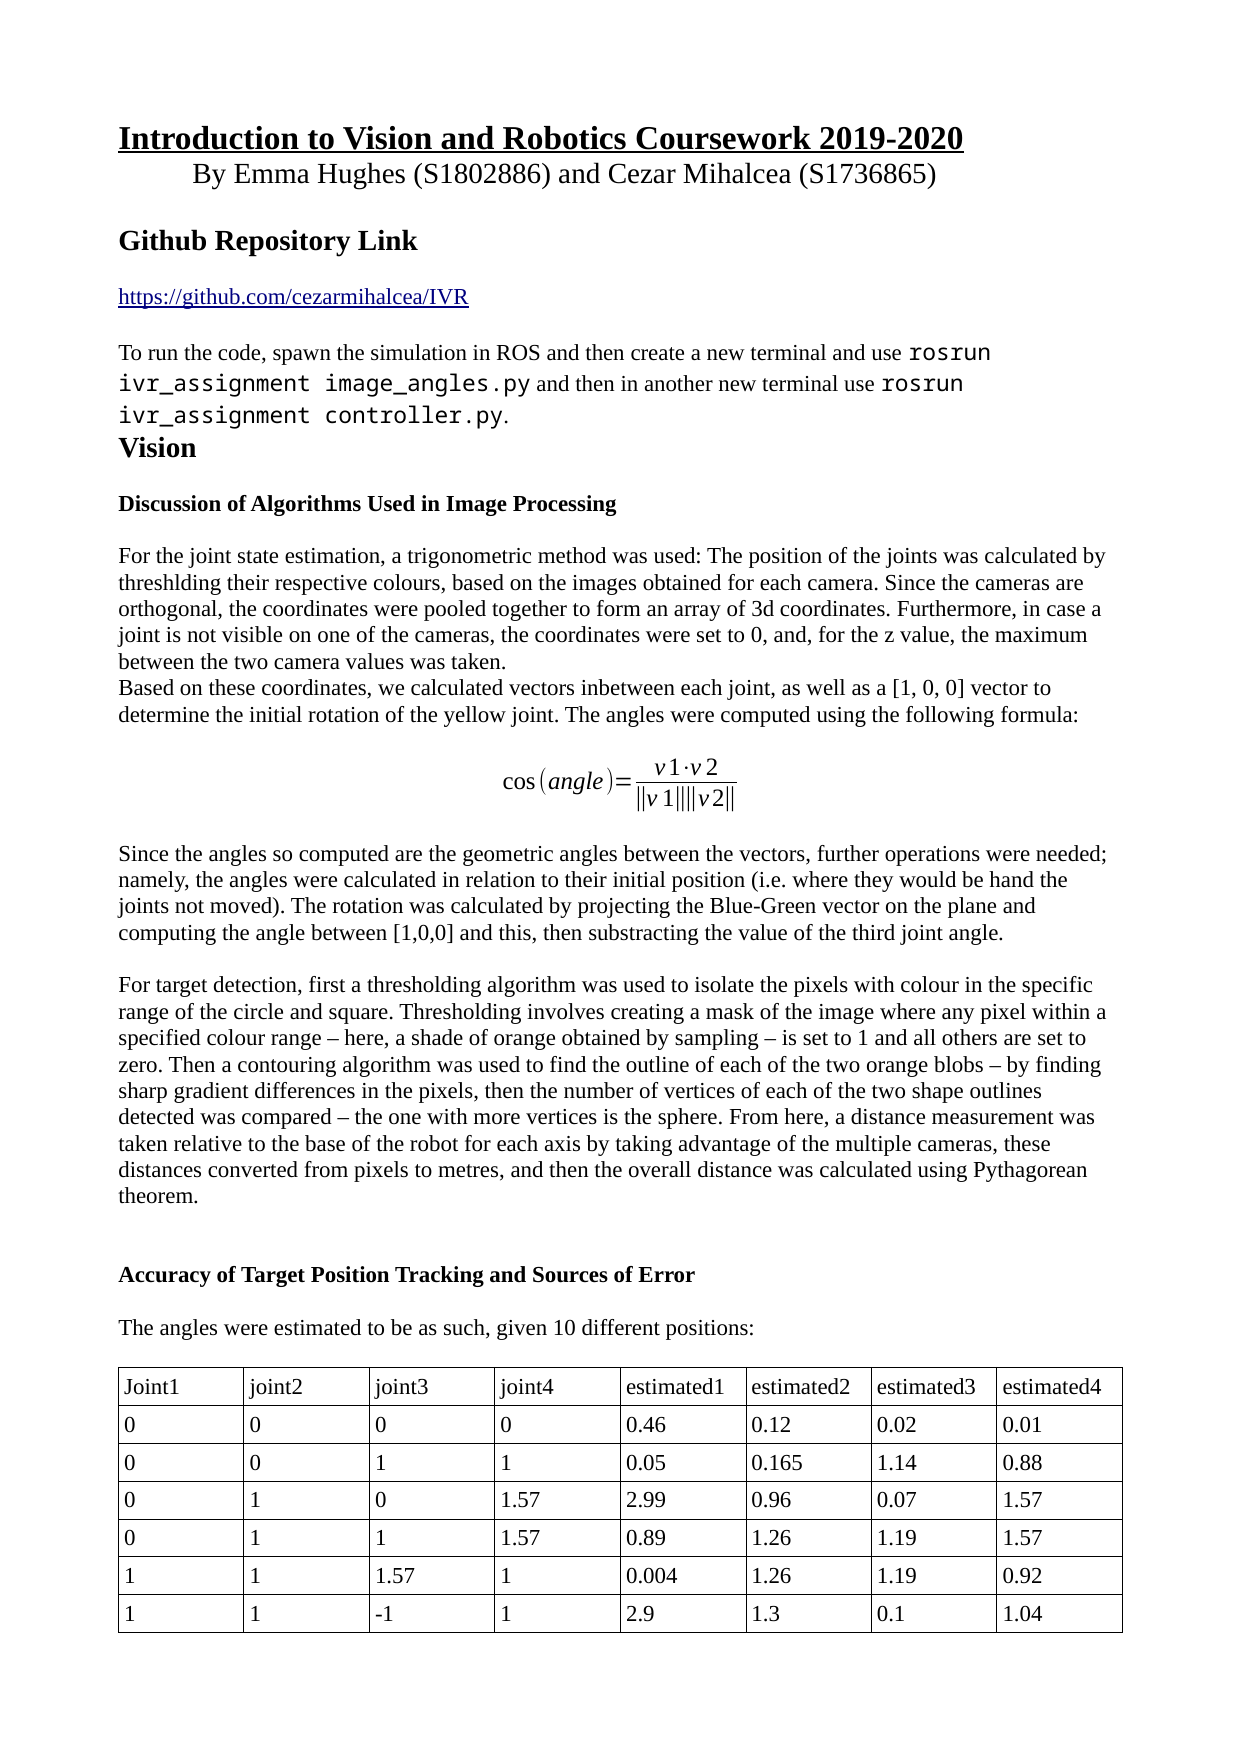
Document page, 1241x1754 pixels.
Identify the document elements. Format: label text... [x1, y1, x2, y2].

text The angles were estimated to be as such, given 10 different positions: [118, 1314, 1122, 1341]
table_cell 0.1 [872, 1595, 996, 1632]
table_cell 1 [244, 1482, 369, 1518]
table_cell 1 [244, 1520, 369, 1556]
table_cell 1 [370, 1444, 494, 1481]
table_cell 0 [370, 1406, 494, 1443]
table_cell 0 [119, 1406, 243, 1443]
table_cell 0.02 [872, 1406, 996, 1443]
table_cell 1.26 [747, 1557, 871, 1594]
table_cell 0.46 [621, 1406, 746, 1443]
table_cell 0 [119, 1520, 243, 1556]
text To run the code, spawn the simulation in ROS and then create a new terminal and use rosrun ivr_assignment image_angles.py and then in another new terminal use rosrun ivr_assignment controller.py. [118, 336, 1122, 430]
text Accuracy of Target Position Tracking and Sources of Error [118, 1261, 1122, 1288]
table_cell 1.57 [997, 1482, 1122, 1518]
table_cell 1.57 [495, 1482, 620, 1518]
table_cell 0.12 [747, 1406, 871, 1443]
table_header Joint1 [119, 1368, 243, 1405]
table_cell 1.57 [997, 1520, 1122, 1556]
table_cell 1.3 [747, 1595, 871, 1632]
table_cell 1 [495, 1444, 620, 1481]
text https://github.com/cezarmihalcea/IVR [118, 283, 1122, 310]
table_cell 0 [495, 1406, 620, 1443]
text Github Repository Link [118, 223, 1122, 257]
table_header estimated3 [872, 1368, 996, 1405]
table_cell 1.19 [872, 1520, 996, 1556]
text For the joint state estimation, a trigonometric method was used: The position of the joints was calculated by threshlding their respective colours, based on the images obtained for each camera. Since the cameras are orthogonal, the coordinates were pooled together to form an array of 3d coordinates. Furthermore, in case a joint is not visible on one of the cameras, the coordinates were set to 0, and, for the z value, the maximum between the two camera values was taken. [118, 542, 1122, 674]
table_cell 0.96 [747, 1482, 871, 1518]
table_cell 0.92 [997, 1557, 1122, 1594]
table_cell 1 [119, 1557, 243, 1594]
table_cell 1.04 [997, 1595, 1122, 1632]
table_cell 1 [495, 1595, 620, 1632]
table_cell 0 [244, 1406, 369, 1443]
text Vision [118, 430, 1122, 463]
table_header joint3 [370, 1368, 494, 1405]
text By Emma Hughes (S1802886) and Cezar Mihalcea (S1736865) [118, 156, 1122, 190]
table_cell 0.004 [621, 1557, 746, 1594]
table_header joint4 [495, 1368, 620, 1405]
table_cell 0.05 [621, 1444, 746, 1481]
table_cell 0 [119, 1444, 243, 1481]
text Since the angles so computed are the geometric angles between the vectors, further operations were needed; namely, the angles were calculated in relation to their initial position (i.e. where they would be hand the joints not moved). The rotation was calculated by projecting the Blue-Green vector on the plane and computing the angle between [1,0,0] and this, then substracting the value of the third joint angle. [118, 840, 1122, 945]
table_cell 1.19 [872, 1557, 996, 1594]
table_cell 0 [244, 1444, 369, 1481]
table_cell 1 [119, 1595, 243, 1632]
table_cell 1 [244, 1557, 369, 1594]
text Introduction to Vision and Robotics Coursework 2019-2020 [118, 118, 1122, 156]
table_cell 1.57 [370, 1557, 494, 1594]
table_cell 2.99 [621, 1482, 746, 1518]
table_header estimated1 [621, 1368, 746, 1405]
table_cell 1 [370, 1520, 494, 1556]
text Discussion of Algorithms Used in Image Processing [118, 490, 1122, 516]
table_cell 0 [119, 1482, 243, 1518]
table_header joint2 [244, 1368, 369, 1405]
text Based on these coordinates, we calculated vectors inbetween each joint, as well as a [1, 0, 0] vector to determine the initial rotation of the yellow joint. The angles were computed using the following formula: [118, 674, 1122, 727]
table_cell 0.89 [621, 1520, 746, 1556]
table_cell 2.9 [621, 1595, 746, 1632]
table_cell 0.07 [872, 1482, 996, 1518]
table_cell 0.01 [997, 1406, 1122, 1443]
table_cell 0.88 [997, 1444, 1122, 1481]
table_cell 1 [495, 1557, 620, 1594]
text For target detection, first a thresholding algorithm was used to isolate the pixels with colour in the specific range of the circle and square. Thresholding involves creating a mask of the image where any pixel within a specified colour range – here, a shade of orange obtained by sampling – is set to 1 and all others are set to zero. Then a contouring algorithm was used to find the outline of each of the two orange blobs – by finding sharp gradient differences in the pixels, then the number of vertices of each of the two shape outlines detected was compared – the one with more vertices is the sphere. From here, a distance measurement was taken relative to the base of the robot for each axis by taking advantage of the multiple cameras, these distances converted from pixels to metres, and then the overall distance was calculated using Pythagorean theorem. [118, 972, 1122, 1209]
table_cell 1.57 [495, 1520, 620, 1556]
table_cell 1.26 [747, 1520, 871, 1556]
table_header estimated2 [747, 1368, 871, 1405]
table_cell 0 [370, 1482, 494, 1518]
table_cell 0.165 [747, 1444, 871, 1481]
table_cell -1 [370, 1595, 494, 1632]
table_header estimated4 [997, 1368, 1122, 1405]
table_cell 1.14 [872, 1444, 996, 1481]
table_cell 1 [244, 1595, 369, 1632]
